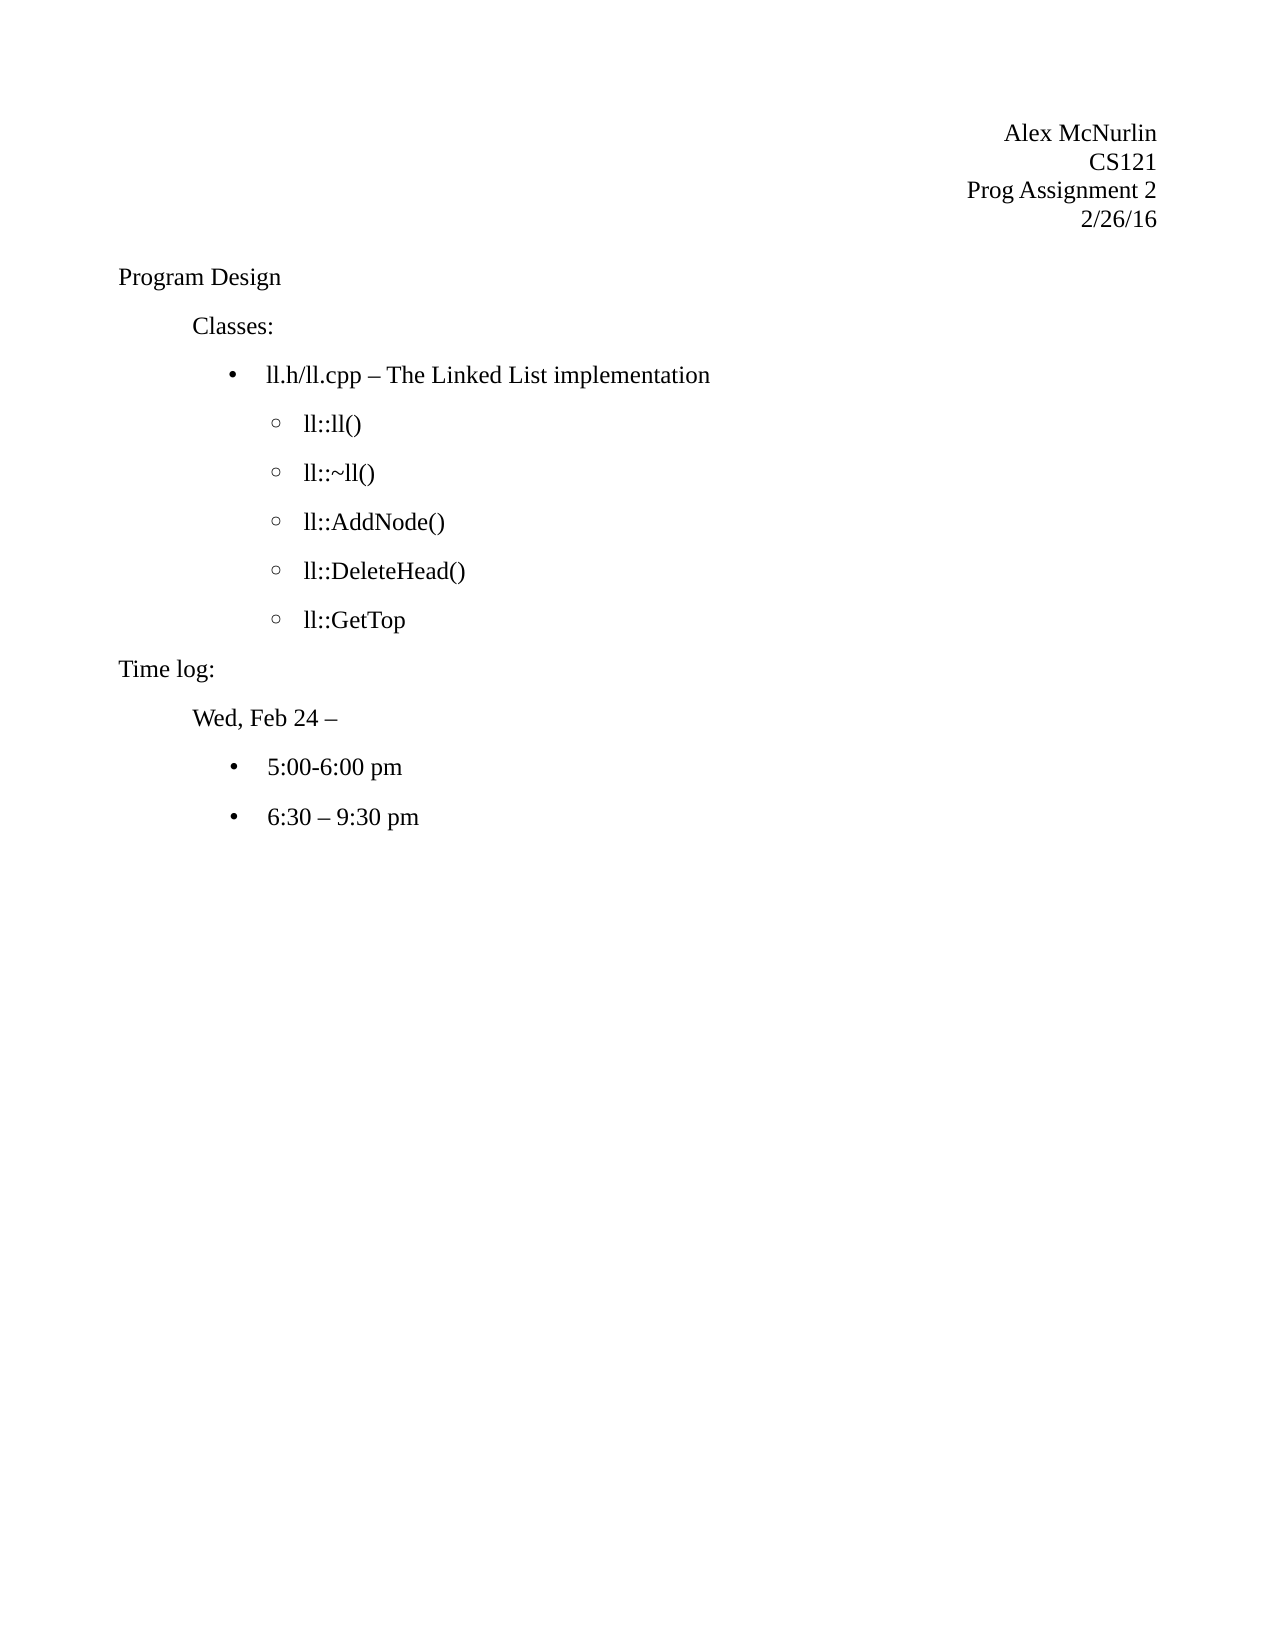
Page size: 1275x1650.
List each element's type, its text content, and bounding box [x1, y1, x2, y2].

list ll::~ll() [266, 458, 1157, 487]
list ll::DeleteHead() [266, 556, 1157, 585]
list ll::AddNode() [266, 507, 1157, 536]
text Alex McNurlin [118, 118, 1157, 147]
text Classes: [118, 311, 1157, 340]
text 2/26/16 [118, 204, 1157, 233]
text Time log: [118, 654, 1157, 683]
list ll::GetTop [266, 605, 1157, 634]
list 6:30 – 9:30 pm [229, 802, 1157, 830]
text Wed, Feb 24 – [118, 703, 1157, 732]
text Prog Assignment 2 [118, 176, 1157, 204]
list ll.h/ll.cpp – The Linked List implementation [228, 360, 1157, 389]
text Program Design [118, 262, 1157, 291]
text CS121 [118, 147, 1157, 176]
list ll::ll() [266, 409, 1157, 438]
list 5:00-6:00 pm [229, 752, 1157, 781]
